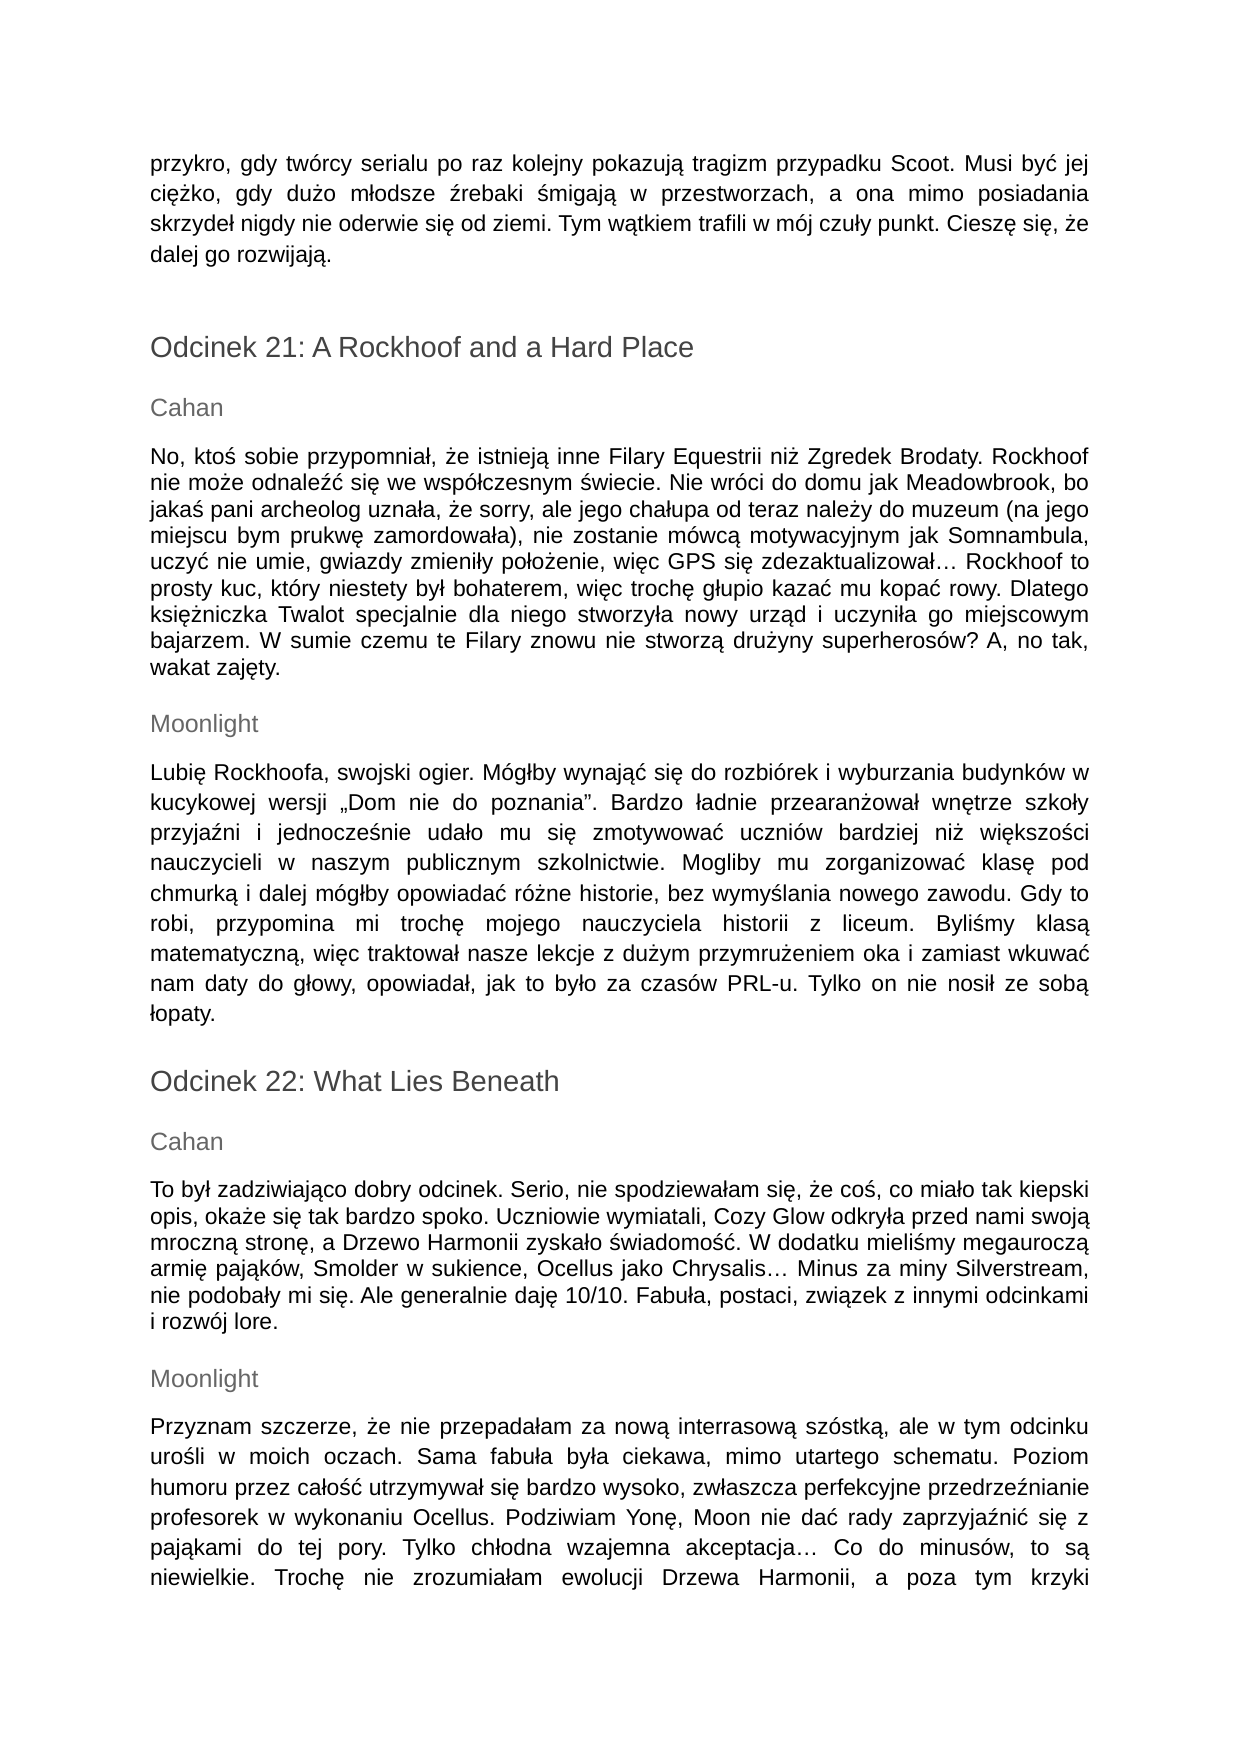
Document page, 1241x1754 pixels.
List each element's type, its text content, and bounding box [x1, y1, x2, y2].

text Lubię Rockhoofa, swojski ogier. Mógłby wynająć się do rozbiórek i wyburzania budynków w kucykowej wersji „Dom nie do poznania”. Bardzo ładnie przearanżował wnętrze szkoły przyjaźni i jednocześnie udało mu się zmotywować uczniów bardziej niż większości nauczycieli w naszym publicznym szkolnictwie. Mogliby mu zorganizować klasę pod chmurką i dalej mógłby opowiadać różne historie, bez wymyślania nowego zawodu. Gdy to robi, przypomina mi trochę mojego nauczyciela historii z liceum. Byliśmy klasą matematyczną, więc traktował nasze lekcje z dużym przymrużeniem oka i zamiast wkuwać nam daty do głowy, opowiadał, jak to było za czasów PRL-u. Tylko on nie nosił ze sobą łopaty. [150, 759, 1090, 1027]
subtitle Cahan [150, 1127, 1090, 1155]
subtitle Odcinek 22: What Lies Beneath [150, 1064, 1090, 1097]
subtitle Cahan [150, 393, 1090, 422]
subtitle Moonlight [150, 709, 1090, 738]
text No, ktoś sobie przypomniał, że istnieją inne Filary Equestrii niż Zgredek Brodaty. Rockhoof nie może odnaleźć się we współczesnym świecie. Nie wróci do domu jak Meadowbrook, bo jakaś pani archeolog uznała, że sorry, ale jego chałupa od teraz należy do muzeum (na jego miejscu bym prukwę zamordowała), nie zostanie mówcą motywacyjnym jak Somnambula, uczyć nie umie, gwiazdy zmieniły położenie, więc GPS się zdezaktualizował… Rockhoof to prosty kuc, który niestety był bohaterem, więc trochę głupio kazać mu kopać rowy. Dlatego księżniczka Twalot specjalnie dla niego stworzyła nowy urząd i uczyniła go miejscowym bajarzem. W sumie czemu te Filary znowu nie stworzą drużyny superherosów? A, no tak, wakat zajęty. [150, 443, 1090, 680]
text przykro, gdy twórcy serialu po raz kolejny pokazują tragizm przypadku Scoot. Musi być jej ciężko, gdy dużo młodsze źrebaki śmigają w przestworzach, a ona mimo posiadania skrzydeł nigdy nie oderwie się od ziemi. Tym wątkiem trafili w mój czuły punkt. Cieszę się, że dalej go rozwijają. [150, 150, 1090, 267]
subtitle Moonlight [150, 1363, 1090, 1392]
text To był zadziwiająco dobry odcinek. Serio, nie spodziewałam się, że coś, co miało tak kiepski opis, okaże się tak bardzo spoko. Uczniowie wymiatali, Cozy Glow odkryła przed nami swoją mroczną stronę, a Drzewo Harmonii zyskało świadomość. W dodatku mieliśmy megauroczą armię pająków, Smolder w sukience, Ocellus jako Chrysalis… Minus za miny Silverstream, nie podobały mi się. Ale generalnie daję 10/10. Fabuła, postaci, związek z innymi odcinkami i rozwój lore. [150, 1176, 1090, 1334]
text Przyznam szczerze, że nie przepadałam za nową interrasową szóstką, ale w tym odcinku urośli w moich oczach. Sama fabuła była ciekawa, mimo utartego schematu. Poziom humoru przez całość utrzymywał się bardzo wysoko, zwłaszcza perfekcyjne przedrzeźnianie profesorek w wykonaniu Ocellus. Podziwiam Yonę, Moon nie dać rady zaprzyjaźnić się z pająkami do tej pory. Tylko chłodna wzajemna akceptacja… Co do minusów, to są niewielkie. Trochę nie zrozumiałam ewolucji Drzewa Harmonii, a poza tym krzyki [150, 1413, 1090, 1591]
subtitle Odcinek 21: A Rockhoof and a Hard Place [150, 331, 1090, 364]
